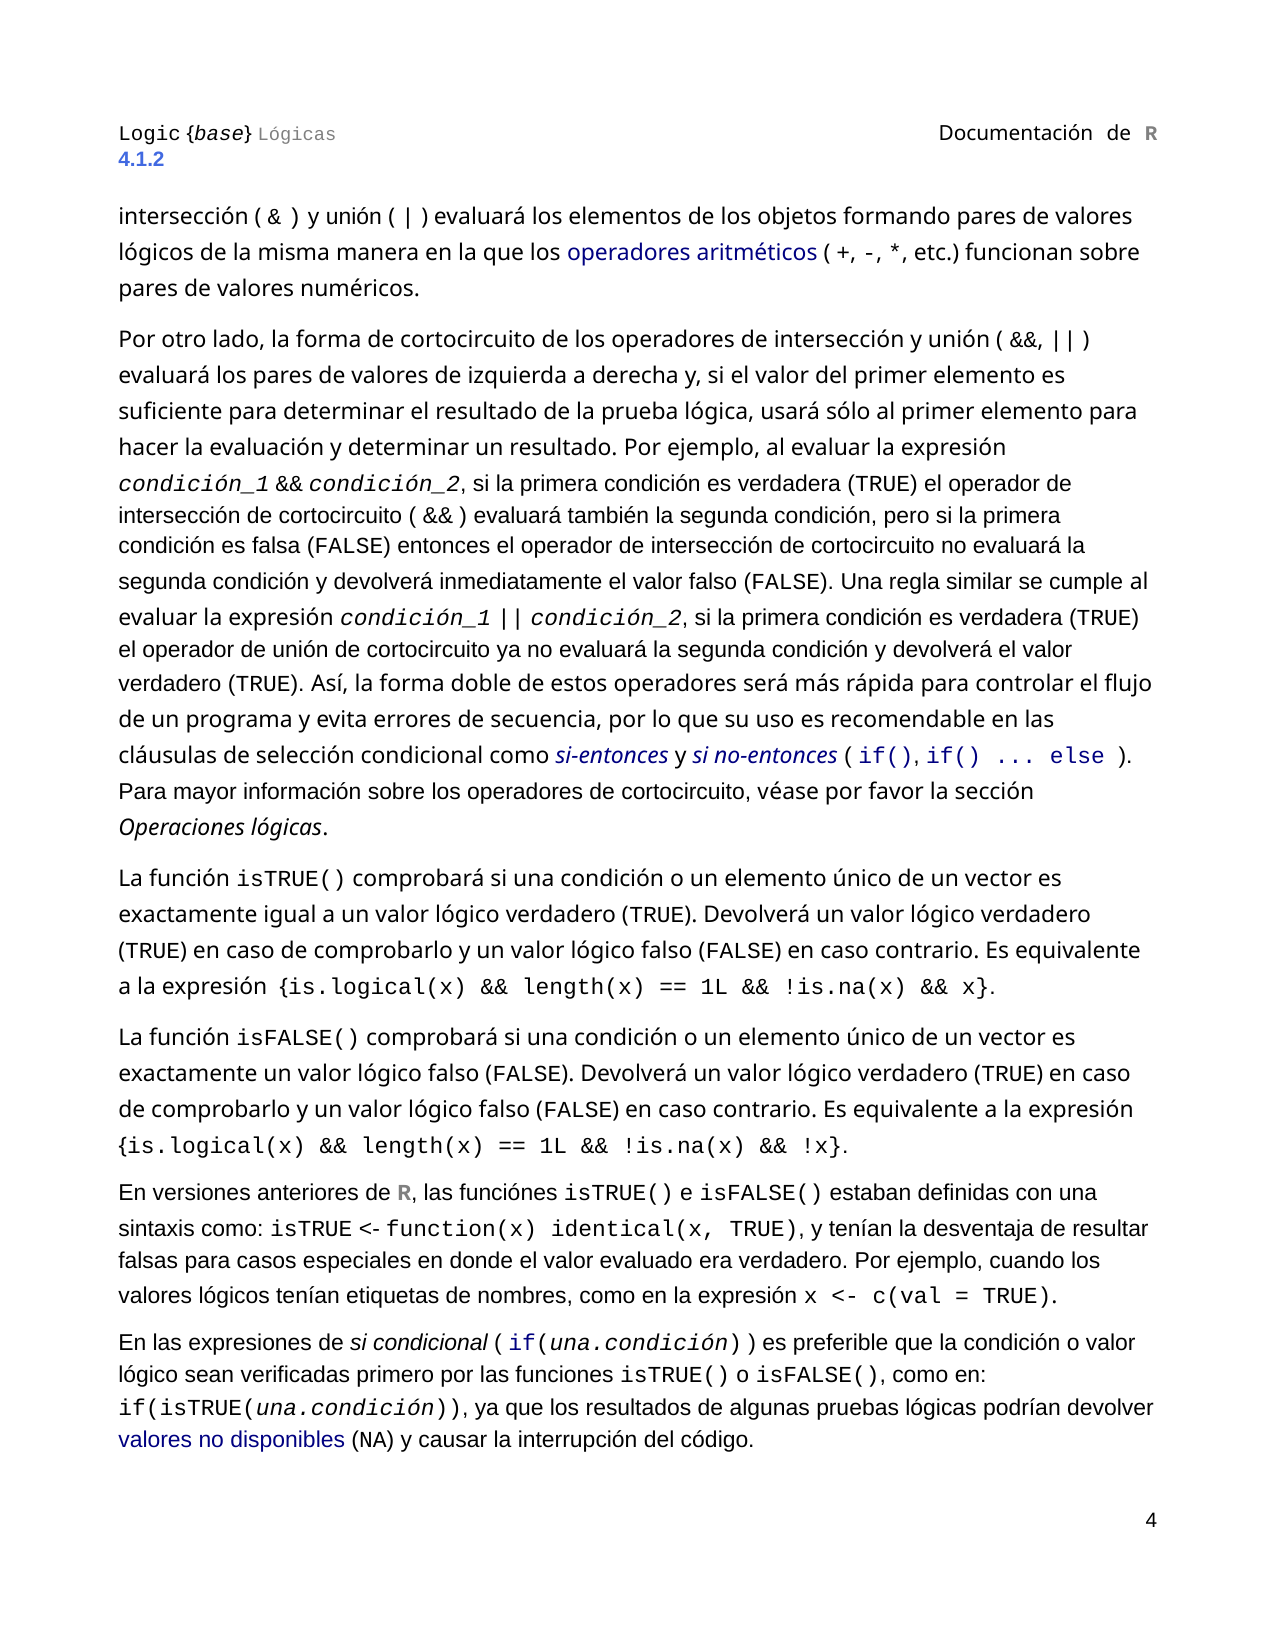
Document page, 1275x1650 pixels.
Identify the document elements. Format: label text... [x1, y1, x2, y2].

text La función isFALSE() comprobará si una condición o un elemento único de un vector es exactamente un valor lógico falso (FALSE). Devolverá un valor lógico verdadero (TRUE) en caso de comprobarlo y un valor lógico falso (FALSE) en caso contrario. Es equivalente a la expresión {is.logical(x) && length(x) == 1L && !is.na(x) && !x}. [118, 1021, 1157, 1160]
text Por otro lado, la forma de cortocircuito de los operadores de intersección y unión ( &&, || ) evaluará los pares de valores de izquierda a derecha y, si el valor del primer elemento es suficiente para determinar el resultado de la prueba lógica, usará sólo al primer elemento para hacer la evaluación y determinar un resultado. Por ejemplo, al evaluar la expresión condición_1 && condición_2, si la primera condición es verdadera (TRUE) el operador de intersección de cortocircuito ( && ) evaluará también la segunda condición, pero si la primera condición es falsa (FALSE) entonces el operador de intersección de cortocircuito no evaluará la segunda condición y devolverá inmediatamente el valor falso (FALSE). Una regla similar se cumple al evaluar la expresión condición_1 || condición_2, si la primera condición es verdadera (TRUE) el operador de unión de cortocircuito ya no evaluará la segunda condición y devolverá el valor verdadero (TRUE). Así, la forma doble de estos operadores será más rápida para controlar el flujo de un programa y evita errores de secuencia, por lo que su uso es recomendable en las cláusulas de selección condicional como si-entonces y si no-entonces ( if(), if() ... else ). Para mayor información sobre los operadores de cortocircuito, véase por favor la sección Operaciones lógicas. [118, 323, 1157, 842]
text En las expresiones de si condicional ( if(una.condición) ) es preferible que la condición o valor lógico sean verificadas primero por las funciones isTRUE() o isFALSE(), como en: if(isTRUE(una.condición)), ya que los resultados de algunas pruebas lógicas podrían devolver valores no disponibles (NA) y causar la interrupción del código. [118, 1329, 1157, 1454]
text intersección ( & ) y unión ( | ) evaluará los elementos de los objetos formando pares de valores lógicos de la misma manera en la que los operadores aritméticos ( +, -, *, etc.) funcionan sobre pares de valores numéricos. [118, 200, 1157, 303]
text La función isTRUE() comprobará si una condición o un elemento único de un vector es exactamente igual a un valor lógico verdadero (TRUE). Devolverá un valor lógico verdadero (TRUE) en caso de comprobarlo y un valor lógico falso (FALSE) en caso contrario. Es equivalente a la expresión {is.logical(x) && length(x) == 1L && !is.na(x) && x}. [118, 862, 1157, 1001]
text En versiones anteriores de R, las funciónes isTRUE() e isFALSE() estaban definidas con una sintaxis como: isTRUE <- function(x) identical(x, TRUE), y tenían la desventaja de resultar falsas para casos especiales en donde el valor evaluado era verdadero. Por ejemplo, cuando los valores lógicos tenían etiquetas de nombres, como en la expresión x <- c(val = TRUE). [118, 1179, 1157, 1310]
